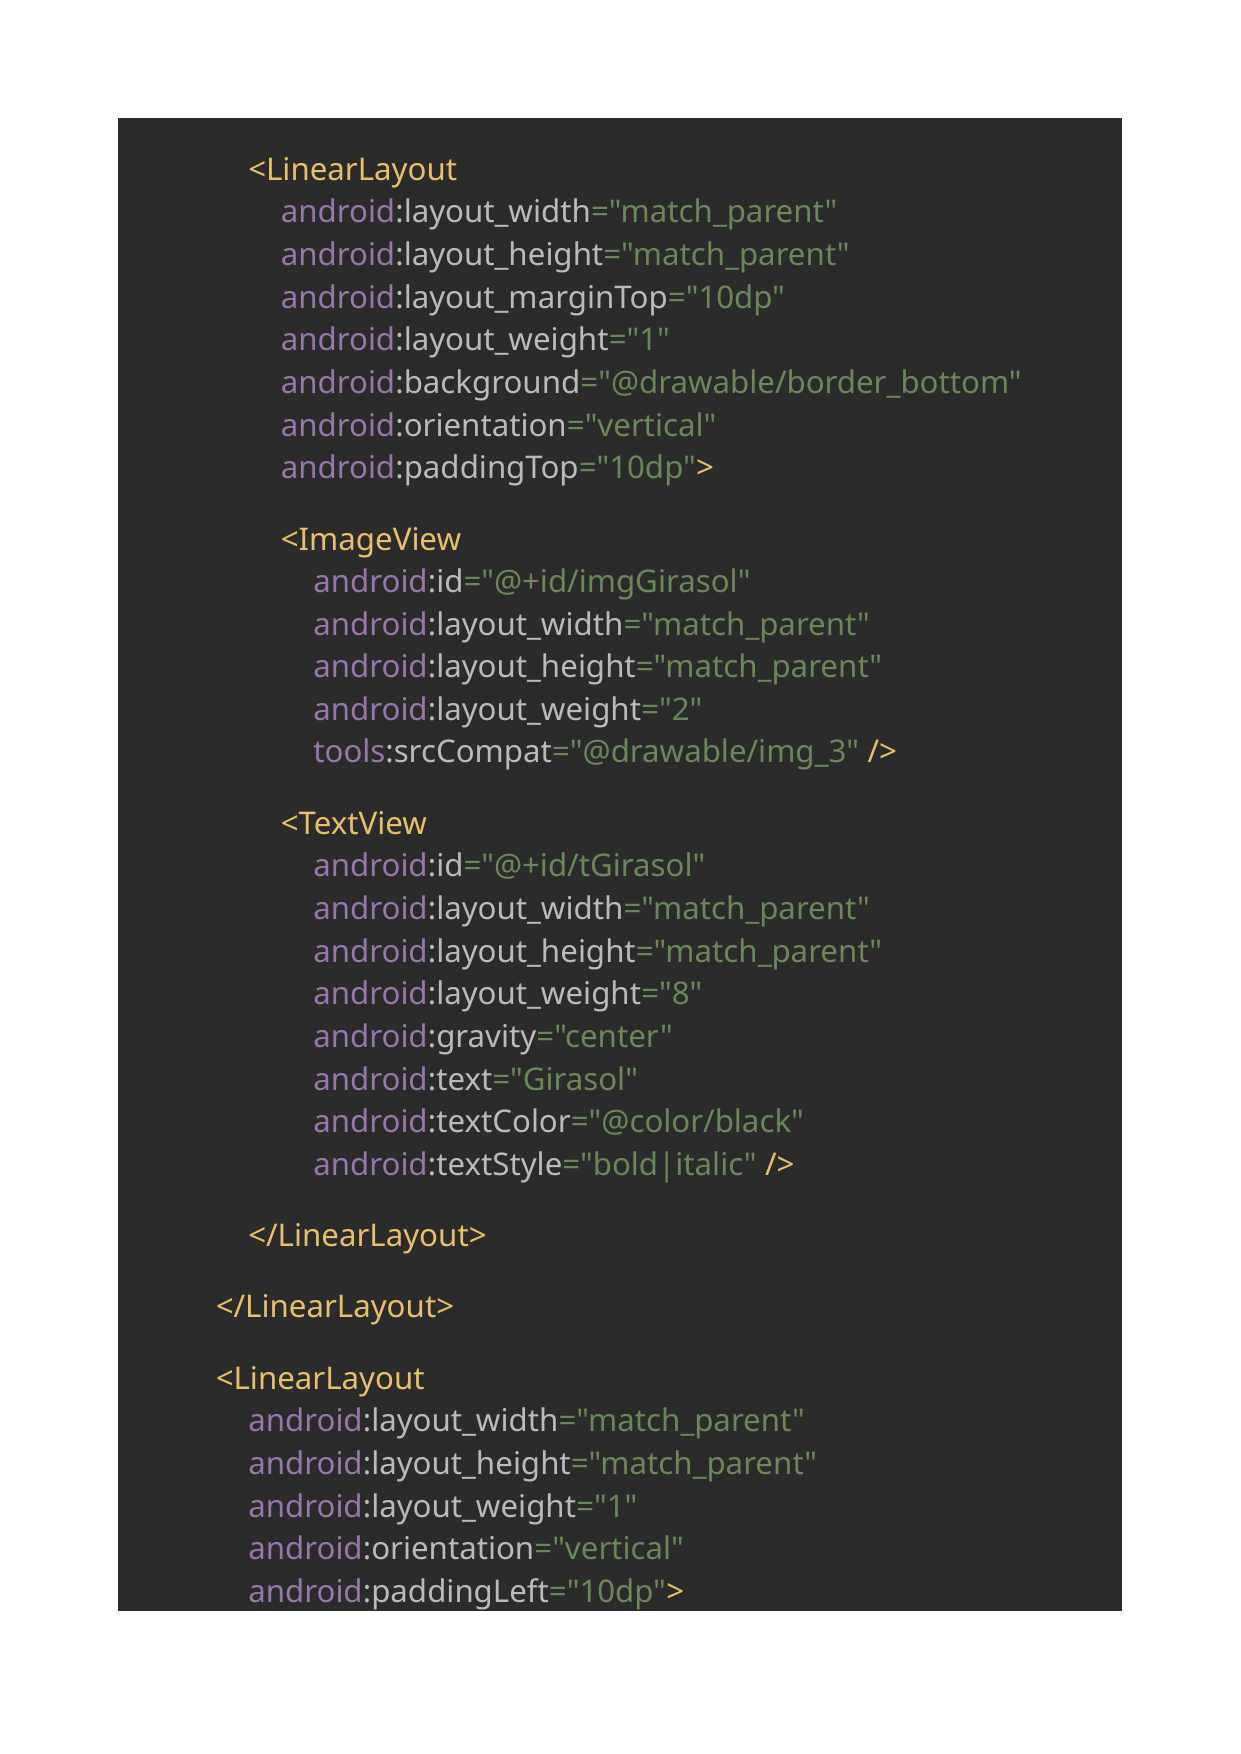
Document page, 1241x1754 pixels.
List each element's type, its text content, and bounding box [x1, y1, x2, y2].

text <LinearLayout android:layout_width="match_parent" android:layout_height="match_parent" android:layout_marginTop="10dp" android:layout_weight="1" android:background="@drawable/border_bottom" android:orientation="vertical" android:paddingTop="10dp"> <ImageView android:id="@+id/imgGirasol" android:layout_width="match_parent" android:layout_height="match_parent" android:layout_weight="2" tools:srcCompat="@drawable/img_3" /> <TextView android:id="@+id/tGirasol" android:layout_width="match_parent" android:layout_height="match_parent" android:layout_weight="8" android:gravity="center" android:text="Girasol" android:textColor="@color/black" android:textStyle="bold|italic" /> </LinearLayout> </LinearLayout> <LinearLayout android:layout_width="match_parent" android:layout_height="match_parent" android:layout_weight="1" android:orientation="vertical" android:paddingLeft="10dp"> [118, 118, 1122, 1611]
